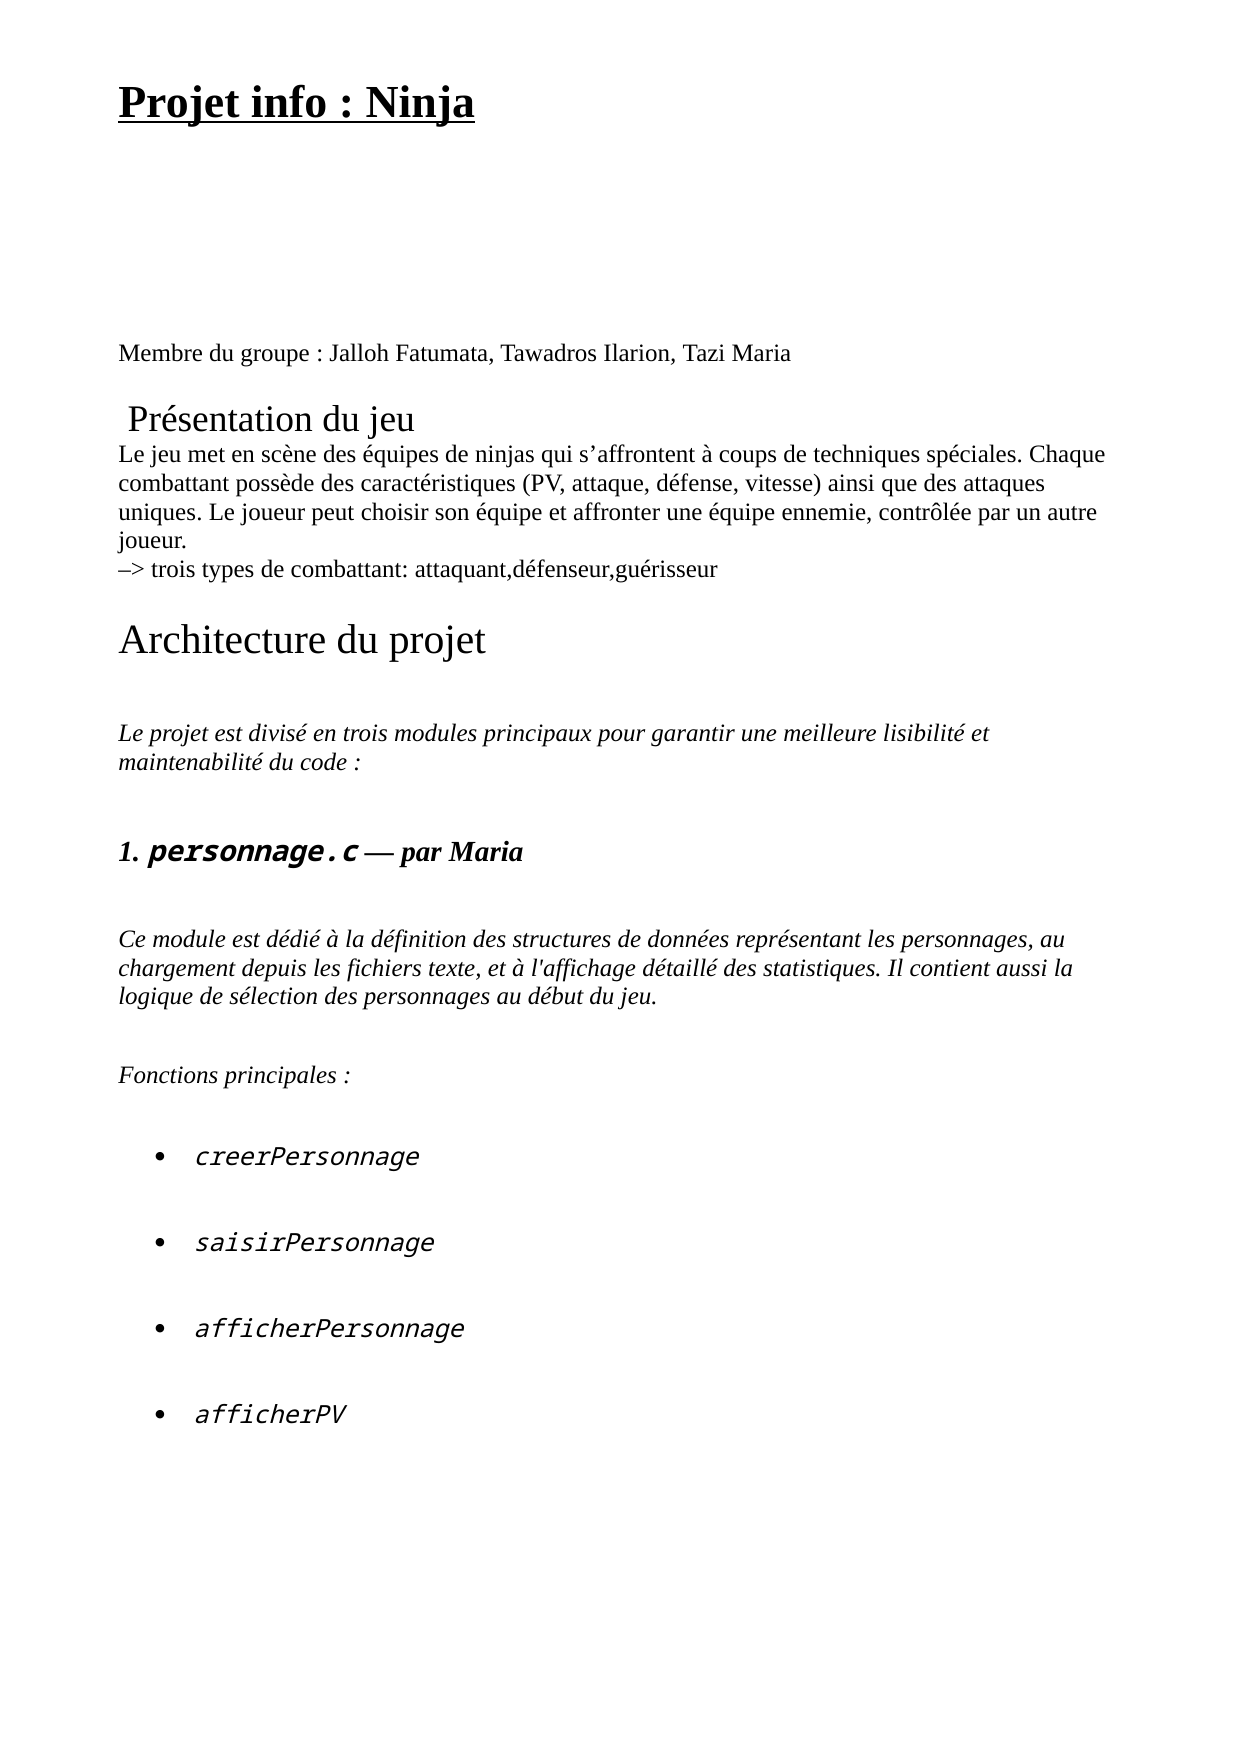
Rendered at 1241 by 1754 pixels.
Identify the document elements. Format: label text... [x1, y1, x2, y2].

text Le projet est divisé en trois modules principaux pour garantir une meilleure lisibilité et maintenabilité du code : [118, 718, 1122, 776]
text Membre du groupe : Jalloh Fatumata, Tawadros Ilarion, Tazi Maria [118, 338, 1122, 367]
text Présentation du jeu [118, 396, 1122, 439]
text Fonctions principales : [118, 1060, 1122, 1089]
text Le jeu met en scène des équipes de ninjas qui s’affrontent à coups de techniques spéciales. Chaque combattant possède des caractéristiques (PV, attaque, défense, vitesse) ainsi que des attaques uniques. Le joueur peut choisir son équipe et affronter une équipe ennemie, contrôlée par un autre joueur. [118, 439, 1122, 554]
subtitle 1. personnage.c — par Maria [118, 830, 1122, 869]
text Ce module est dédié à la définition des structures de données représentant les personnages, au chargement depuis les fichiers texte, et à l'affichage détaillé des statistiques. Il contient aussi la logique de sélection des personnages au début du jeu. [118, 924, 1122, 1010]
list afficherPV [156, 1397, 1122, 1431]
list afficherPersonnage [156, 1311, 1122, 1345]
subtitle Architecture du projet [118, 614, 1122, 662]
list creerPersonnage [156, 1139, 1122, 1173]
text –> trois types de combattant: attaquant,défenseur,guérisseur [118, 554, 1122, 583]
list saisirPersonnage [156, 1225, 1122, 1259]
